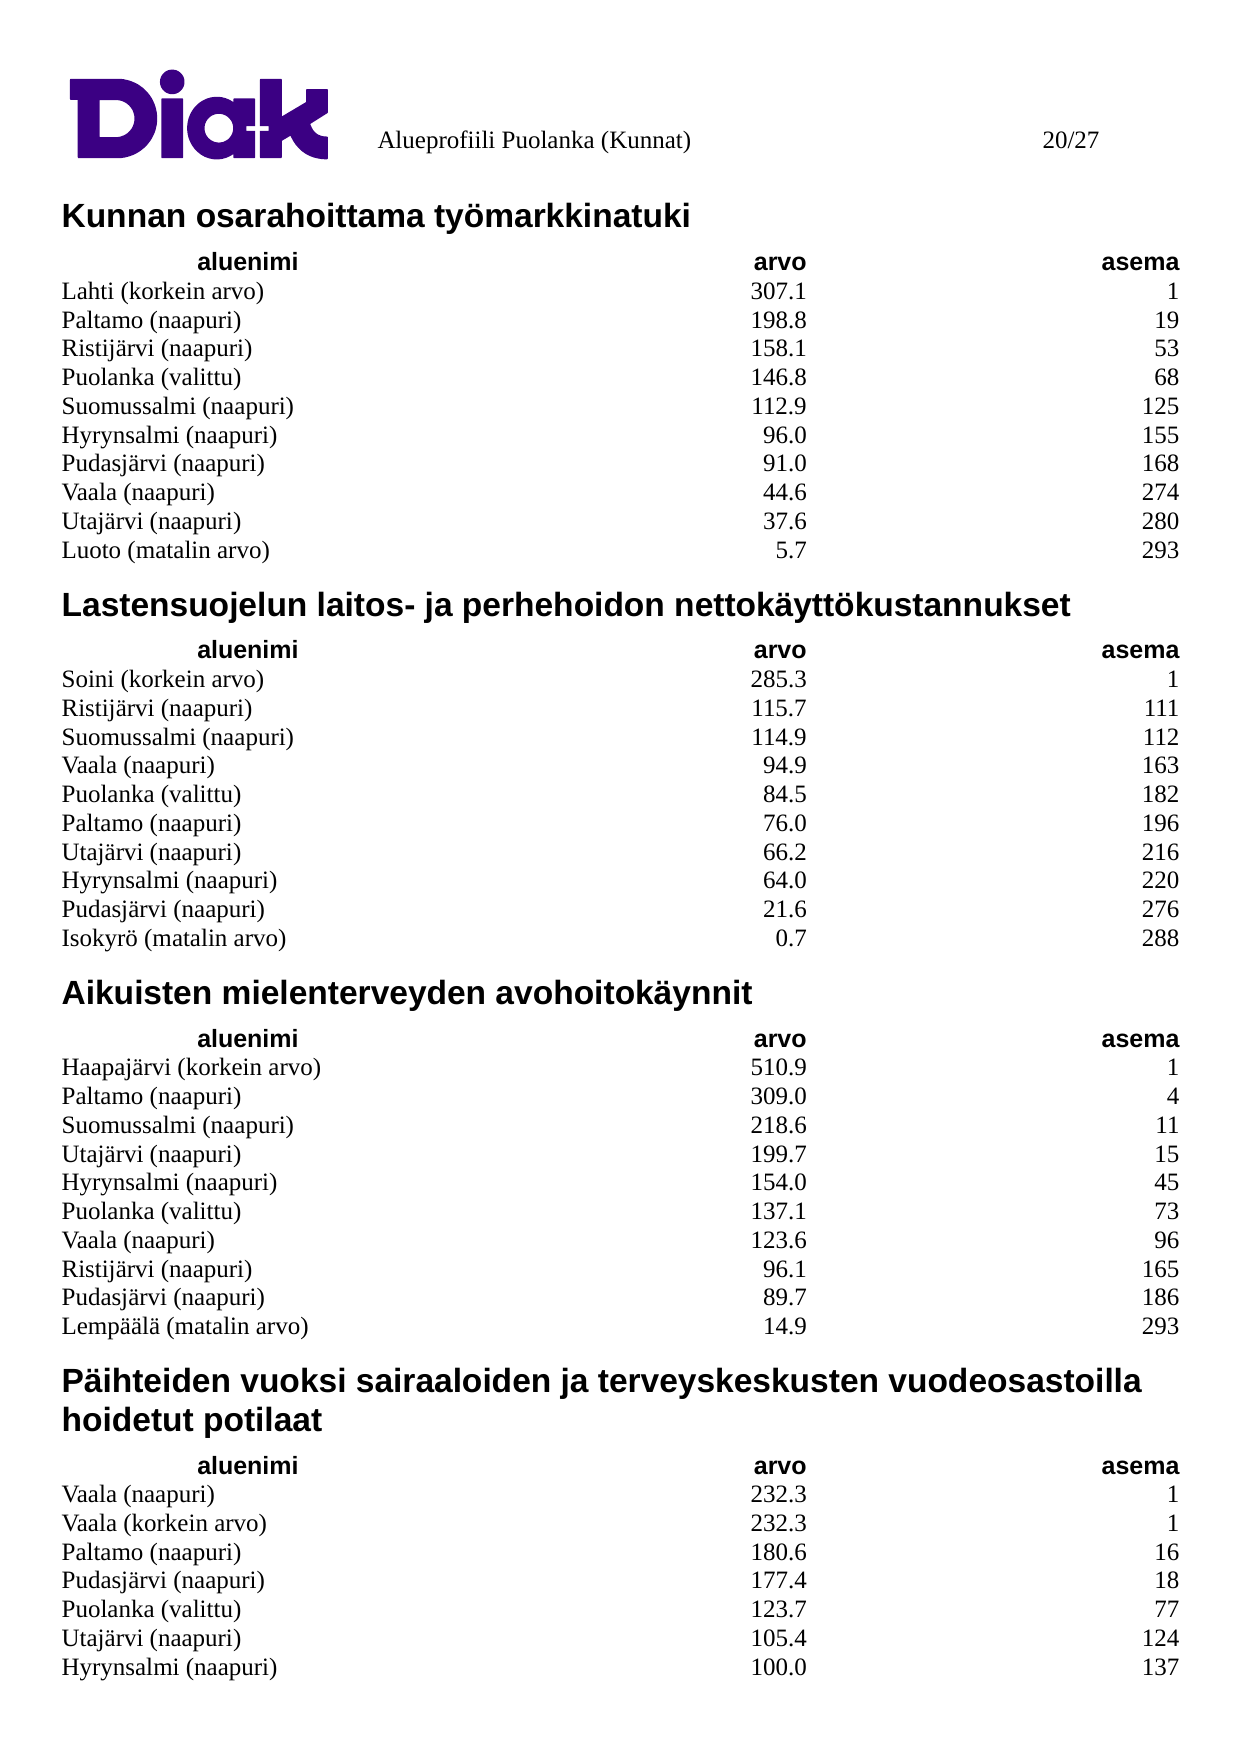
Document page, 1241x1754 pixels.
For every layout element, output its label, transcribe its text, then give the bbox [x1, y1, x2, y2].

table_cell 5.7 [434, 535, 806, 563]
subtitle Aikuisten mielenterveyden avohoitokäynnit [61, 973, 1179, 1011]
table_cell Hyrynsalmi (naapuri) [61, 420, 434, 448]
subtitle Lastensuojelun laitos- ja perhehoidon nettokäyttökustannukset [61, 584, 1179, 623]
table_cell Ristijärvi (naapuri) [61, 693, 434, 722]
table_cell 18 [806, 1566, 1179, 1594]
table_cell 218.6 [434, 1110, 806, 1139]
table_cell 112 [806, 722, 1179, 751]
table_cell 96 [806, 1225, 1179, 1254]
table_cell 196 [806, 808, 1179, 837]
table_cell 155 [806, 420, 1179, 448]
table_cell Utajärvi (naapuri) [61, 1623, 434, 1652]
table_cell Ristijärvi (naapuri) [61, 334, 434, 362]
table_cell 168 [806, 449, 1179, 477]
table_cell 77 [806, 1594, 1179, 1623]
table_cell 100.0 [434, 1652, 806, 1681]
table_cell 137.1 [434, 1196, 806, 1225]
table_cell Luoto (matalin arvo) [61, 535, 434, 563]
table_cell Suomussalmi (naapuri) [61, 1110, 434, 1139]
table_cell Puolanka (valittu) [61, 1594, 434, 1623]
subtitle Päihteiden vuoksi sairaaloiden ja terveyskeskusten vuodeosastoilla hoidetut potilaat [61, 1361, 1179, 1438]
table_cell Lempäälä (matalin arvo) [61, 1311, 434, 1340]
table_cell 11 [806, 1110, 1179, 1139]
table_cell 288 [806, 923, 1179, 952]
table_cell Paltamo (naapuri) [61, 1537, 434, 1566]
table_cell Utajärvi (naapuri) [61, 837, 434, 866]
table_cell 105.4 [434, 1623, 806, 1652]
table_cell 220 [806, 866, 1179, 894]
table_cell 199.7 [434, 1139, 806, 1167]
table_cell Vaala (naapuri) [61, 1225, 434, 1254]
table_cell Utajärvi (naapuri) [61, 1139, 434, 1167]
table_cell 276 [806, 894, 1179, 923]
table_cell 186 [806, 1283, 1179, 1311]
table_cell Ristijärvi (naapuri) [61, 1254, 434, 1282]
table_cell 76.0 [434, 808, 806, 837]
table_cell 19 [806, 305, 1179, 333]
table_cell 309.0 [434, 1081, 806, 1110]
table_cell Vaala (naapuri) [61, 1479, 434, 1508]
table_cell 123.7 [434, 1594, 806, 1623]
table_cell Suomussalmi (naapuri) [61, 391, 434, 420]
table_cell 307.1 [434, 276, 806, 305]
table_cell 21.6 [434, 894, 806, 923]
table_cell 84.5 [434, 779, 806, 808]
table_cell 165 [806, 1254, 1179, 1282]
table_cell 96.0 [434, 420, 806, 448]
table_header aluenimi [61, 636, 434, 664]
table_cell Hyrynsalmi (naapuri) [61, 866, 434, 894]
table_cell 232.3 [434, 1479, 806, 1508]
table_header aluenimi [61, 1024, 434, 1052]
table_cell Haapajärvi (korkein arvo) [61, 1053, 434, 1081]
table_cell 14.9 [434, 1311, 806, 1340]
table_cell 4 [806, 1081, 1179, 1110]
table_cell 180.6 [434, 1537, 806, 1566]
table_cell 111 [806, 693, 1179, 722]
table_cell 232.3 [434, 1508, 806, 1537]
table_cell 45 [806, 1168, 1179, 1196]
subtitle Kunnan osarahoittama työmarkkinatuki [61, 196, 1179, 235]
table_cell Paltamo (naapuri) [61, 808, 434, 837]
table_cell 64.0 [434, 866, 806, 894]
table_cell Puolanka (valittu) [61, 362, 434, 391]
table_cell 1 [806, 1479, 1179, 1508]
table_cell Puolanka (valittu) [61, 1196, 434, 1225]
table_header aluenimi [61, 1451, 434, 1479]
table_cell 91.0 [434, 449, 806, 477]
table_cell 44.6 [434, 477, 806, 506]
table_cell 112.9 [434, 391, 806, 420]
table_header arvo [434, 1451, 806, 1479]
table_cell 274 [806, 477, 1179, 506]
table_cell 1 [806, 1508, 1179, 1537]
table_cell Pudasjärvi (naapuri) [61, 449, 434, 477]
table_cell Paltamo (naapuri) [61, 305, 434, 333]
table_cell 1 [806, 664, 1179, 693]
table_cell 66.2 [434, 837, 806, 866]
table_header arvo [434, 636, 806, 664]
table_header asema [806, 247, 1179, 276]
table_cell 198.8 [434, 305, 806, 333]
table_cell 89.7 [434, 1283, 806, 1311]
table_cell 125 [806, 391, 1179, 420]
table_cell 1 [806, 276, 1179, 305]
table_cell 280 [806, 506, 1179, 535]
table_cell 114.9 [434, 722, 806, 751]
table_cell Isokyrö (matalin arvo) [61, 923, 434, 952]
table_cell Utajärvi (naapuri) [61, 506, 434, 535]
table_cell 73 [806, 1196, 1179, 1225]
table_cell 0.7 [434, 923, 806, 952]
table_cell Vaala (naapuri) [61, 477, 434, 506]
table_cell Suomussalmi (naapuri) [61, 722, 434, 751]
table_cell 53 [806, 334, 1179, 362]
table_cell 115.7 [434, 693, 806, 722]
table_header arvo [434, 1024, 806, 1052]
table_cell 94.9 [434, 751, 806, 779]
table_cell 285.3 [434, 664, 806, 693]
table_header aluenimi [61, 247, 434, 276]
table_cell 15 [806, 1139, 1179, 1167]
table_cell 154.0 [434, 1168, 806, 1196]
table_cell Pudasjärvi (naapuri) [61, 1566, 434, 1594]
table_cell 124 [806, 1623, 1179, 1652]
table_cell 123.6 [434, 1225, 806, 1254]
table_cell 293 [806, 1311, 1179, 1340]
table_cell Puolanka (valittu) [61, 779, 434, 808]
table_cell 1 [806, 1053, 1179, 1081]
table_cell Vaala (korkein arvo) [61, 1508, 434, 1537]
table_cell 146.8 [434, 362, 806, 391]
table_cell 163 [806, 751, 1179, 779]
table_cell 177.4 [434, 1566, 806, 1594]
table_cell 182 [806, 779, 1179, 808]
table_cell Paltamo (naapuri) [61, 1081, 434, 1110]
table_cell 137 [806, 1652, 1179, 1681]
table_cell Vaala (naapuri) [61, 751, 434, 779]
table_cell 96.1 [434, 1254, 806, 1282]
table_header asema [806, 1024, 1179, 1052]
table_cell Pudasjärvi (naapuri) [61, 894, 434, 923]
table_cell 16 [806, 1537, 1179, 1566]
table_header asema [806, 636, 1179, 664]
table_cell 216 [806, 837, 1179, 866]
table_cell Pudasjärvi (naapuri) [61, 1283, 434, 1311]
table_header asema [806, 1451, 1179, 1479]
table_cell Hyrynsalmi (naapuri) [61, 1652, 434, 1681]
table_cell 68 [806, 362, 1179, 391]
table_cell 158.1 [434, 334, 806, 362]
table_cell 510.9 [434, 1053, 806, 1081]
table_cell 37.6 [434, 506, 806, 535]
table_cell Soini (korkein arvo) [61, 664, 434, 693]
table_cell 293 [806, 535, 1179, 563]
table_cell Lahti (korkein arvo) [61, 276, 434, 305]
table_cell Hyrynsalmi (naapuri) [61, 1168, 434, 1196]
table_header arvo [434, 247, 806, 276]
